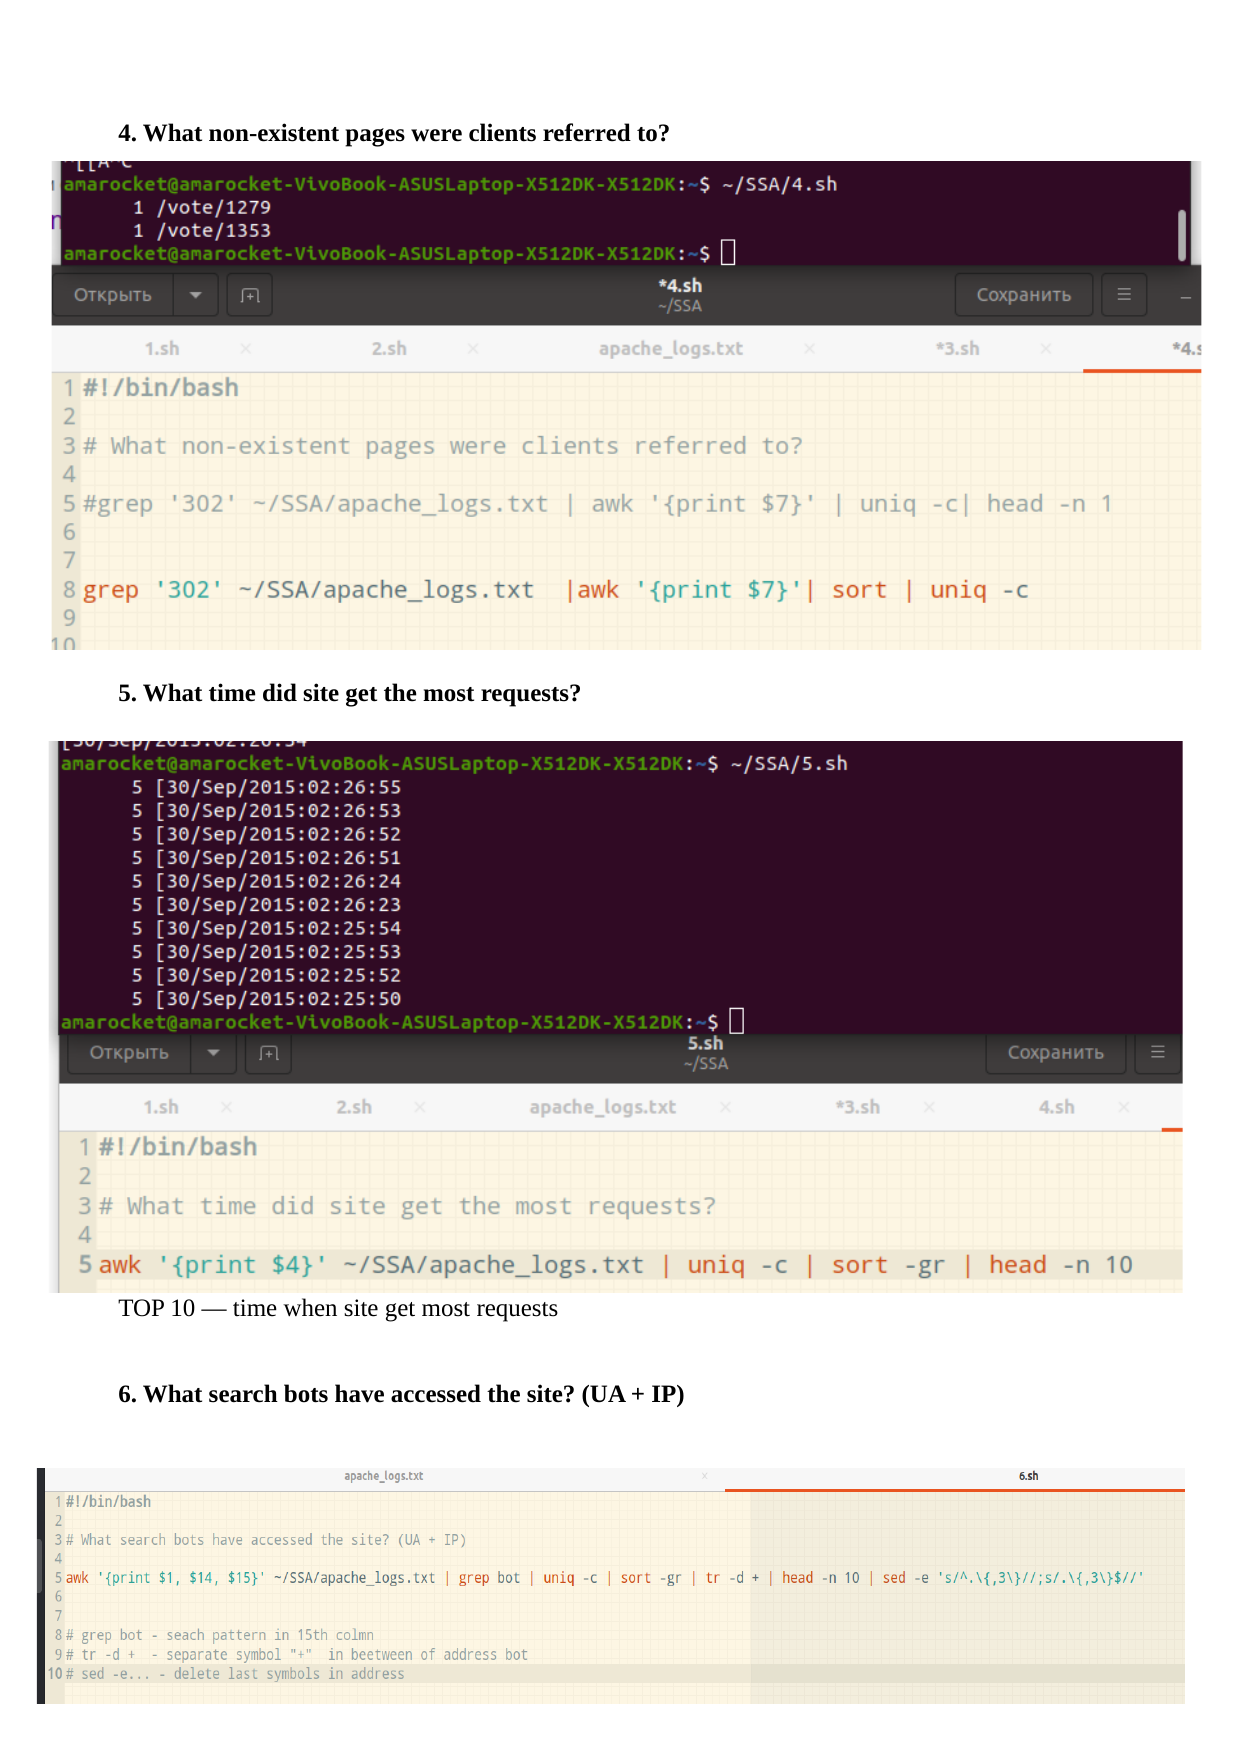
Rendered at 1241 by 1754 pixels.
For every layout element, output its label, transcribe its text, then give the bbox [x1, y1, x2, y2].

text 5. What time did site get the most requests? [118, 678, 1122, 707]
picture [131, 741, 1183, 1293]
picture [36, 1468, 1185, 1537]
text TOP 10 — time when site get most requests [118, 736, 1122, 1322]
picture [140, 161, 1202, 650]
text 6. What search bots have accessed the site? (UA + IP) [118, 1379, 1122, 1408]
text 4. What non-existent pages were clients referred to? [118, 118, 1122, 147]
